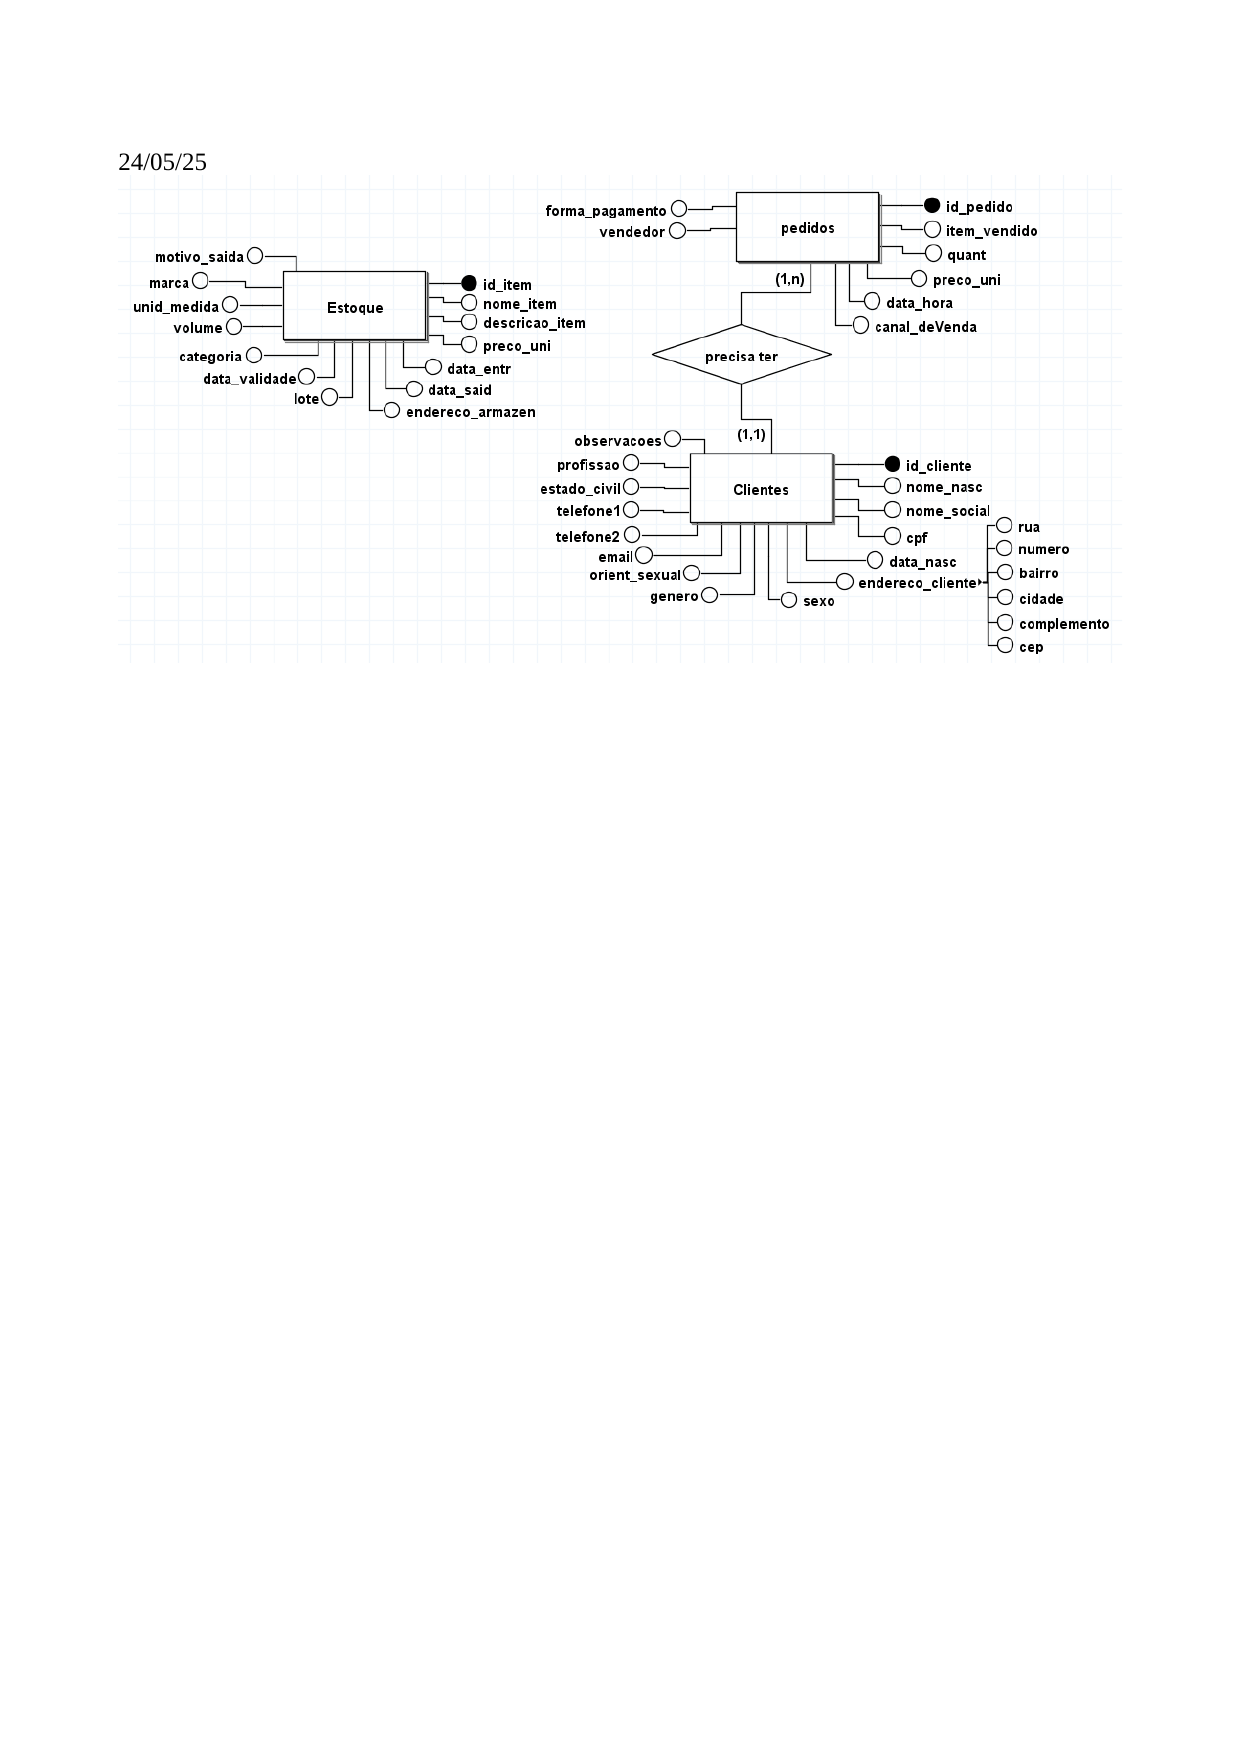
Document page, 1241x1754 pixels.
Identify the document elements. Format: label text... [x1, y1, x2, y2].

text 24/05/25 [118, 147, 1122, 175]
picture [118, 175, 1123, 663]
